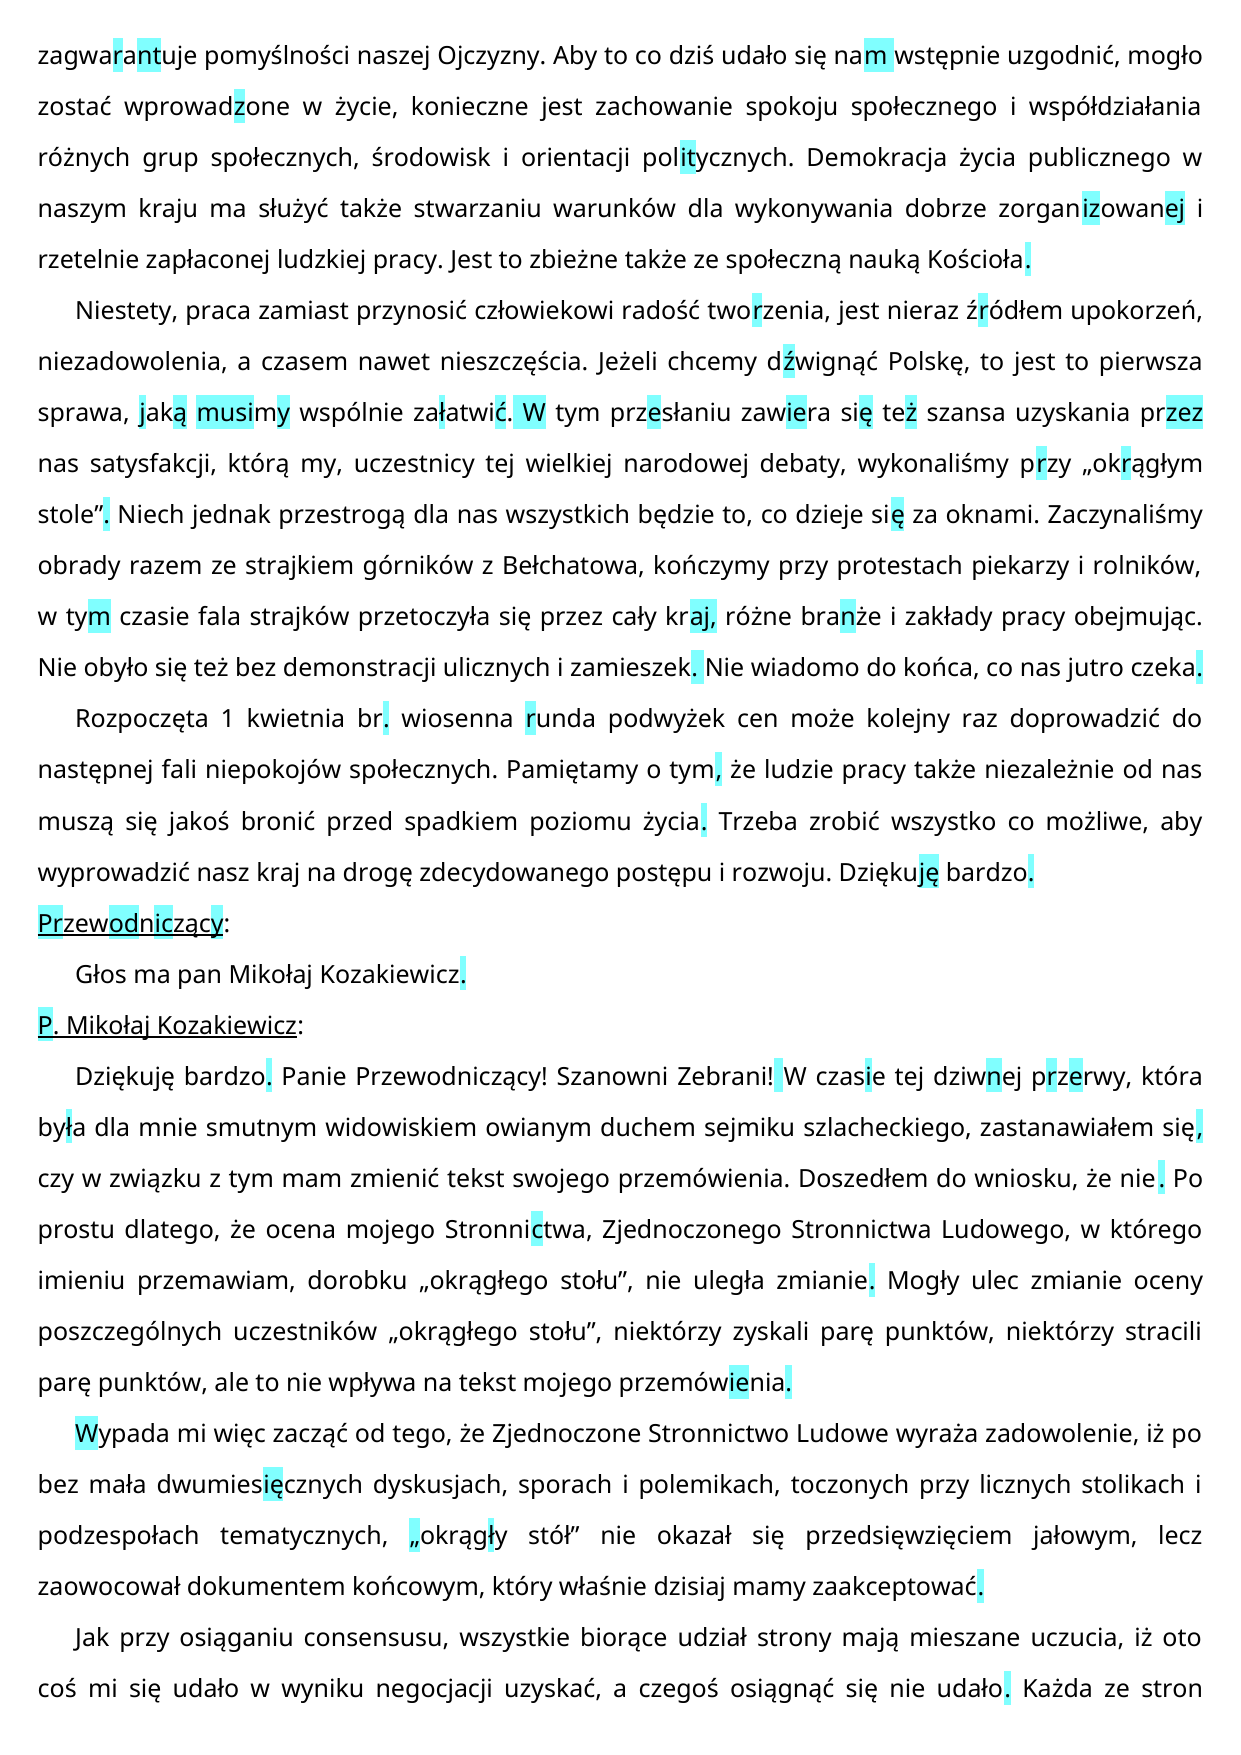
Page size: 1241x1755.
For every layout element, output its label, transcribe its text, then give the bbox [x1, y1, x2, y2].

text Dziękuję bardzo. Panie Przewodniczący! Szanowni Zebrani! W czasie tej dziwnej przerwy, która była dla mnie smutnym widowiskiem owianym duchem sejmiku szlacheckiego, zastanawiałem się, czy w związku z tym mam zmienić tekst swojego przemówienia. Doszedłem do wniosku, że nie. Po prostu dlatego, że ocena mojego Stronnictwa, Zjednoczonego Stronnictwa Ludowego, w którego imieniu przemawiam, dorobku „okrągłego stołu”, nie uległa zmianie. Mogły ulec zmianie oceny poszczególnych uczestników „okrągłego stołu”, niektórzy zyskali parę punktów, niektórzy stracili parę punktów, ale to nie wpływa na tekst mojego przemówienia. [37, 1058, 1203, 1399]
text Jak przy osiąganiu consensusu, wszystkie biorące udział strony mają mieszane uczucia, iż oto coś mi się udało w wyniku negocjacji uzyskać, a czegoś osiągnąć się nie udało. Każda ze stron [37, 1620, 1203, 1705]
text Wypada mi więc zacząć od tego, że Zjednoczone Stronnictwo Ludowe wyraża zadowolenie, iż po bez mała dwumiesięcznych dyskusjach, sporach i polemikach, toczonych przy licznych stolikach i podzespołach tematycznych, „okrągły stół” nie okazał się przedsięwzięciem jałowym, lecz zaowocował dokumentem końcowym, który właśnie dzisiaj mamy zaakceptować. [37, 1416, 1203, 1603]
text Niestety, praca zamiast przynosić człowiekowi radość tworzenia, jest nieraz źródłem upokorzeń, niezadowolenia, a czasem nawet nieszczęścia. Jeżeli chcemy dźwignąć Polskę, to jest to pierwsza sprawa, jaką musimy wspólnie załatwić. W tym przesłaniu zawiera się też szansa uzyskania przez nas satysfakcji, którą my, uczestnicy tej wielkiej narodowej debaty, wykonaliśmy przy „okrągłym stole”. Niech jednak przestrogą dla nas wszystkich będzie to, co dzieje się za oknami. Zaczynaliśmy obrady razem ze strajkiem górników z Bełchatowa, kończymy przy protestach piekarzy i rolników, w tym czasie fala strajków przetoczyła się przez cały kraj, różne branże i zakłady pracy obejmując. Nie obyło się też bez demonstracji ulicznych i zamieszek. Nie wiadomo do końca, co nas jutro czeka. [37, 293, 1203, 684]
text Przewodniczący: [37, 905, 1203, 939]
text P. Mikołaj Kozakiewicz: [37, 1007, 1203, 1041]
text Rozpoczęta 1 kwietnia br. wiosenna runda podwyżek cen może kolejny raz doprowadzić do następnej fali niepokojów społecznych. Pamiętamy o tym, że ludzie pracy także niezależnie od nas muszą się jakoś bronić przed spadkiem poziomu życia. Trzeba zrobić wszystko co możliwe, aby wyprowadzić nasz kraj na drogę zdecydowanego postępu i rozwoju. Dziękuję bardzo. [37, 701, 1203, 888]
text zagwarantuje pomyślności naszej Ojczyzny. Aby to co dziś udało się nam wstępnie uzgodnić, mogło zostać wprowadzone w życie, konieczne jest zachowanie spokoju społecznego i współdziałania różnych grup społecznych, środowisk i orientacji politycznych. Demokracja życia publicznego w naszym kraju ma służyć także stwarzaniu warunków dla wykonywania dobrze zorganizowanej i rzetelnie zapłaconej ludzkiej pracy. Jest to zbieżne także ze społeczną nauką Kościoła. [37, 37, 1203, 276]
text Głos ma pan Mikołaj Kozakiewicz. [37, 956, 1203, 990]
